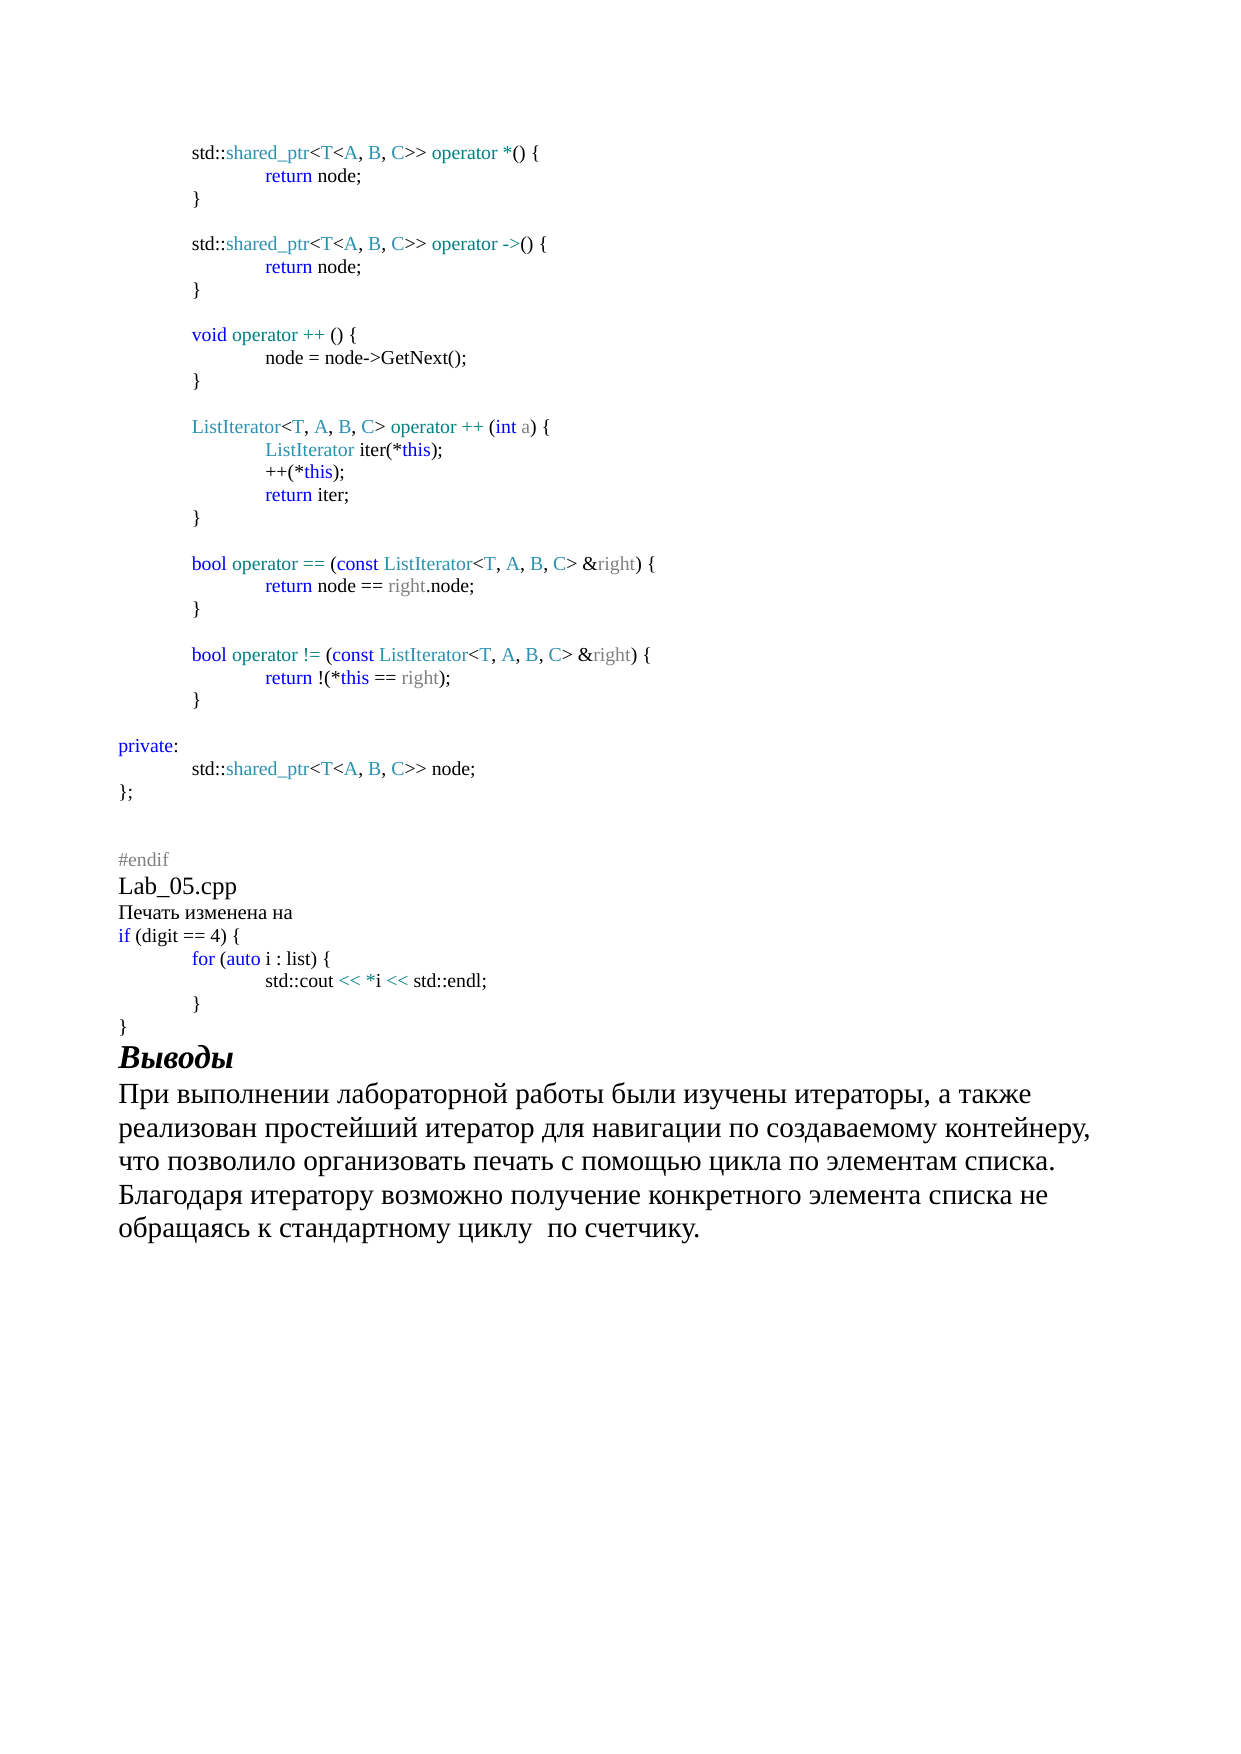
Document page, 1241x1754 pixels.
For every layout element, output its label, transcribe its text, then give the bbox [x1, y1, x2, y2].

text } [118, 688, 1122, 711]
text Выводы [118, 1038, 1122, 1076]
text bool operator != (const ListIterator<T, A, B, C> &right) { [118, 643, 1122, 666]
text void operator ++ () { [118, 323, 1122, 346]
text std::shared_ptr<T<A, B, C>> operator ->() { [118, 232, 1122, 255]
text Печать изменена на [118, 900, 1122, 924]
text } [118, 597, 1122, 620]
text ListIterator<T, A, B, C> operator ++ (int a) { [118, 415, 1122, 437]
text #endif [118, 848, 1122, 871]
text return node; [118, 164, 1122, 187]
text for (auto i : list) { [118, 947, 1122, 969]
text } [118, 278, 1122, 301]
text } [118, 1015, 1122, 1038]
text Lab_05.cpp [118, 871, 1122, 900]
text ListIterator iter(*this); [118, 437, 1122, 460]
text if (digit == 4) { [118, 924, 1122, 947]
text return node; [118, 255, 1122, 278]
text return !(*this == right); [118, 666, 1122, 688]
text } [118, 506, 1122, 529]
text std::cout << *i << std::endl; [118, 969, 1122, 992]
text ++(*this); [118, 460, 1122, 483]
text return node == right.node; [118, 574, 1122, 597]
text } [118, 369, 1122, 392]
text std::shared_ptr<T<A, B, C>> operator *() { [118, 141, 1122, 164]
text std::shared_ptr<T<A, B, C>> node; [118, 757, 1122, 780]
text return iter; [118, 483, 1122, 506]
text } [118, 187, 1122, 209]
text }; [118, 780, 1122, 802]
text При выполнении лабораторной работы были изучены итераторы, а также реализован простейший итератор для навигации по создаваемому контейнеру, что позволило организовать печать с помощью цикла по элементам списка. Благодаря итератору возможно получение конкретного элемента списка не обращаясь к стандартному циклу по счетчику. [118, 1076, 1122, 1244]
text private: [118, 734, 1122, 757]
text } [118, 992, 1122, 1015]
text bool operator == (const ListIterator<T, A, B, C> &right) { [118, 552, 1122, 574]
text node = node->GetNext(); [118, 346, 1122, 369]
